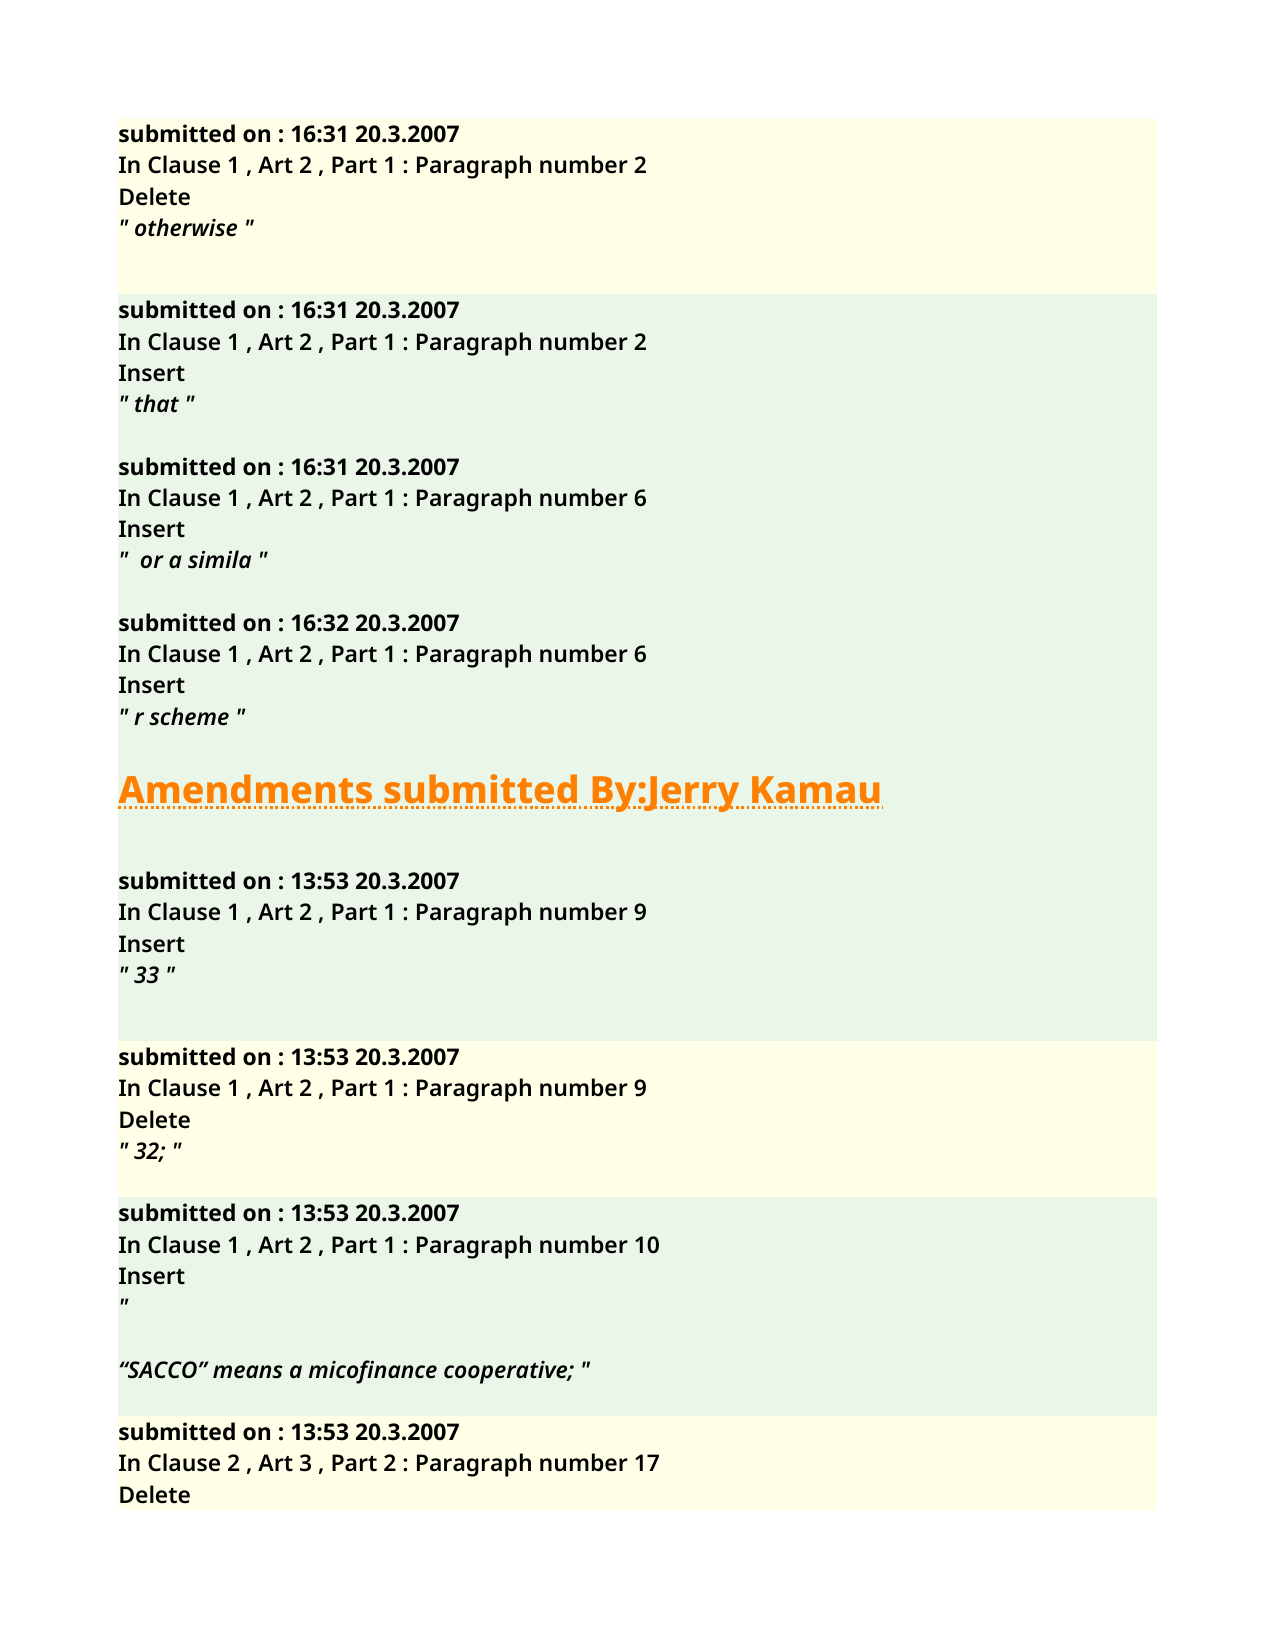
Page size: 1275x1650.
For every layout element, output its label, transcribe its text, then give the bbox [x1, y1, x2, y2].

table_cell submitted on : 13:53 20.3.2007 In Clause 2 , Art 3 , Part 2 : Paragraph number 17 Delete [118, 1416, 1157, 1510]
table_cell submitted on : 16:31 20.3.2007 In Clause 1 , Art 2 , Part 1 : Paragraph number 2 Insert " that " [118, 294, 1157, 450]
table_cell submitted on : 16:31 20.3.2007 In Clause 1 , Art 2 , Part 1 : Paragraph number 6 Insert " or a simila " [118, 450, 1157, 607]
table_cell submitted on : 13:53 20.3.2007 In Clause 1 , Art 2 , Part 1 : Paragraph number 9 Delete " 32; " [118, 1041, 1157, 1197]
table_cell submitted on : 16:32 20.3.2007 In Clause 1 , Art 2 , Part 1 : Paragraph number 6 Insert " r scheme " [118, 607, 1157, 763]
table_cell submitted on : 13:53 20.3.2007 In Clause 1 , Art 2 , Part 1 : Paragraph number 10 Insert " “SACCO” means a micofinance cooperative; " [118, 1197, 1157, 1416]
table_cell submitted on : 16:31 20.3.2007 In Clause 1 , Art 2 , Part 1 : Paragraph number 2 Delete " otherwise " [118, 118, 1157, 294]
table_cell Amendments submitted By:Jerry Kamau submitted on : 13:53 20.3.2007 In Clause 1 , Art 2 , Part 1 : Paragraph number 9 Insert " 33 " [118, 763, 1157, 1041]
